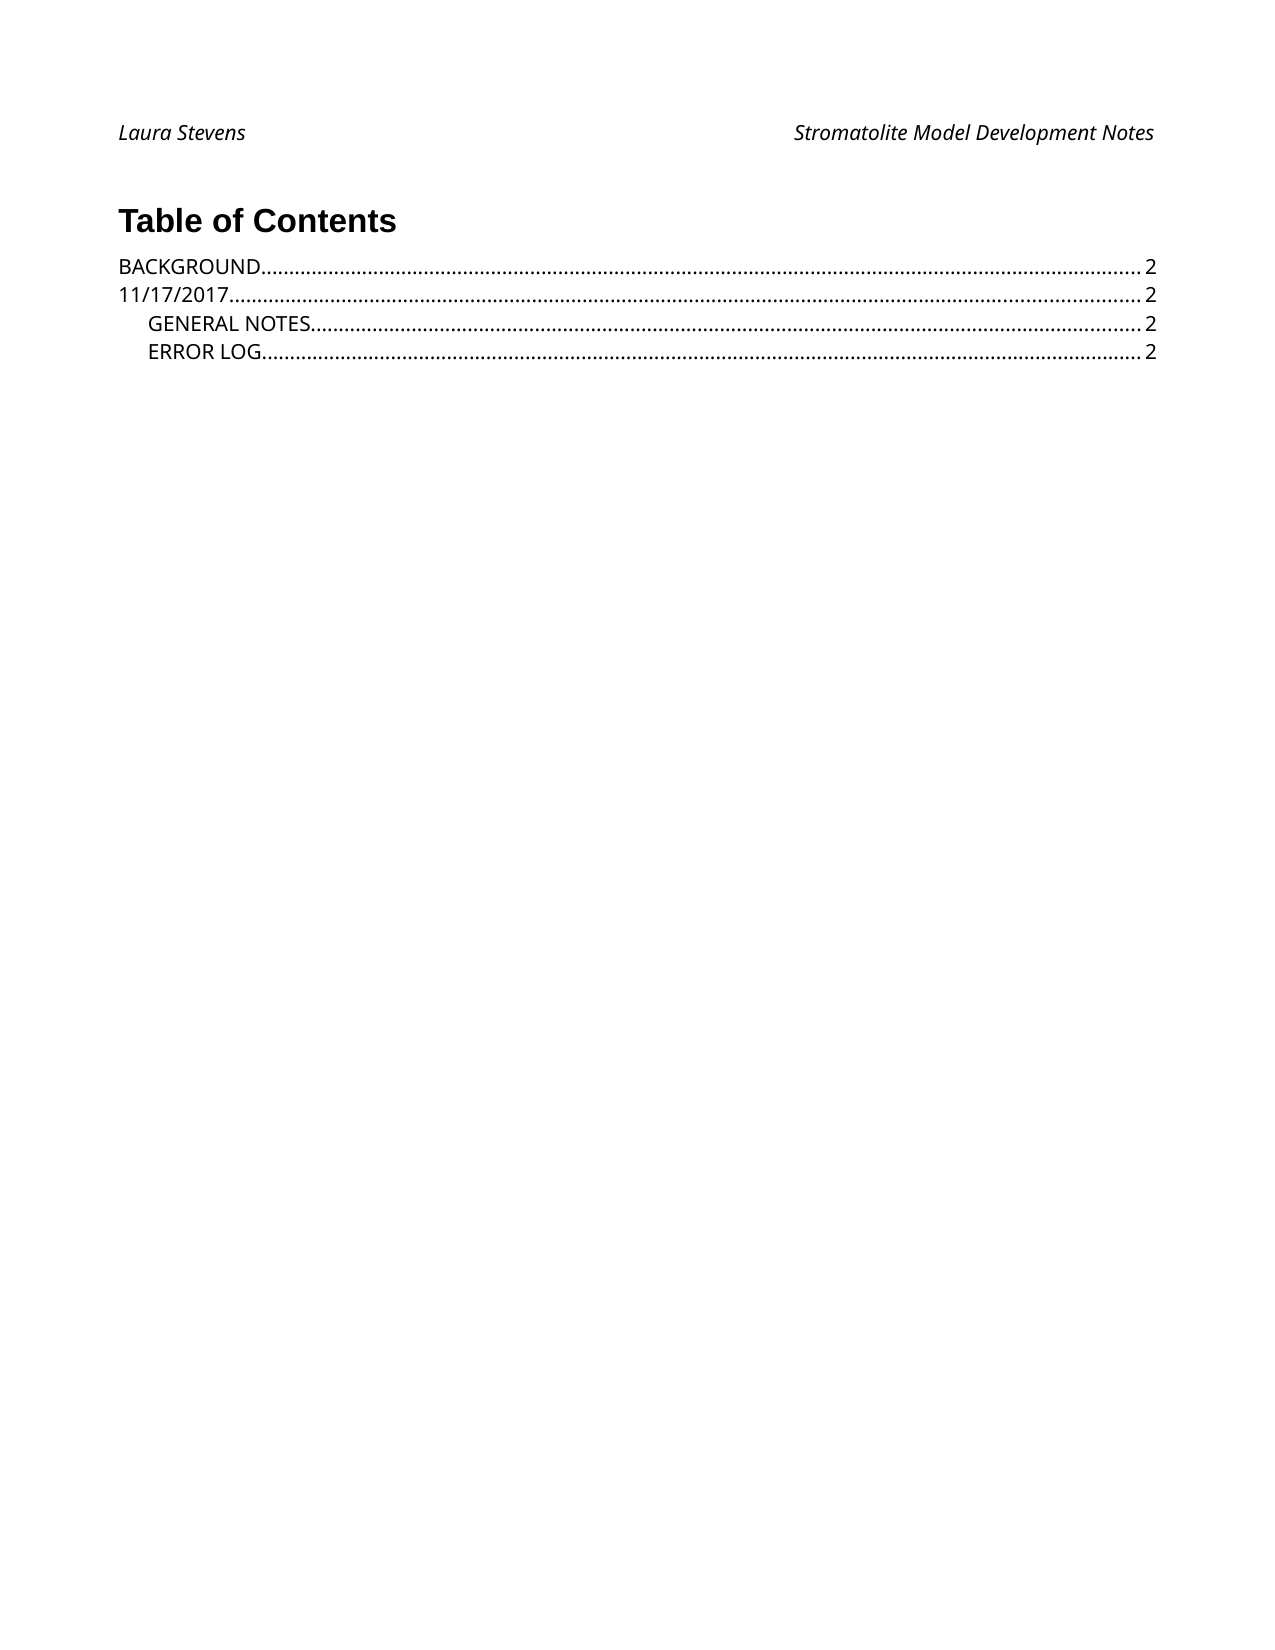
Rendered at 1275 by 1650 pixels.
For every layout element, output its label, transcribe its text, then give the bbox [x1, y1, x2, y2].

text GENERAL NOTES 2 [148, 309, 1157, 337]
text BACKGROUND 2 [118, 252, 1157, 280]
subtitle Table of Contents [118, 201, 1157, 239]
text ERROR LOG 2 [148, 337, 1157, 366]
text 11/17/2017 2 [118, 280, 1157, 309]
